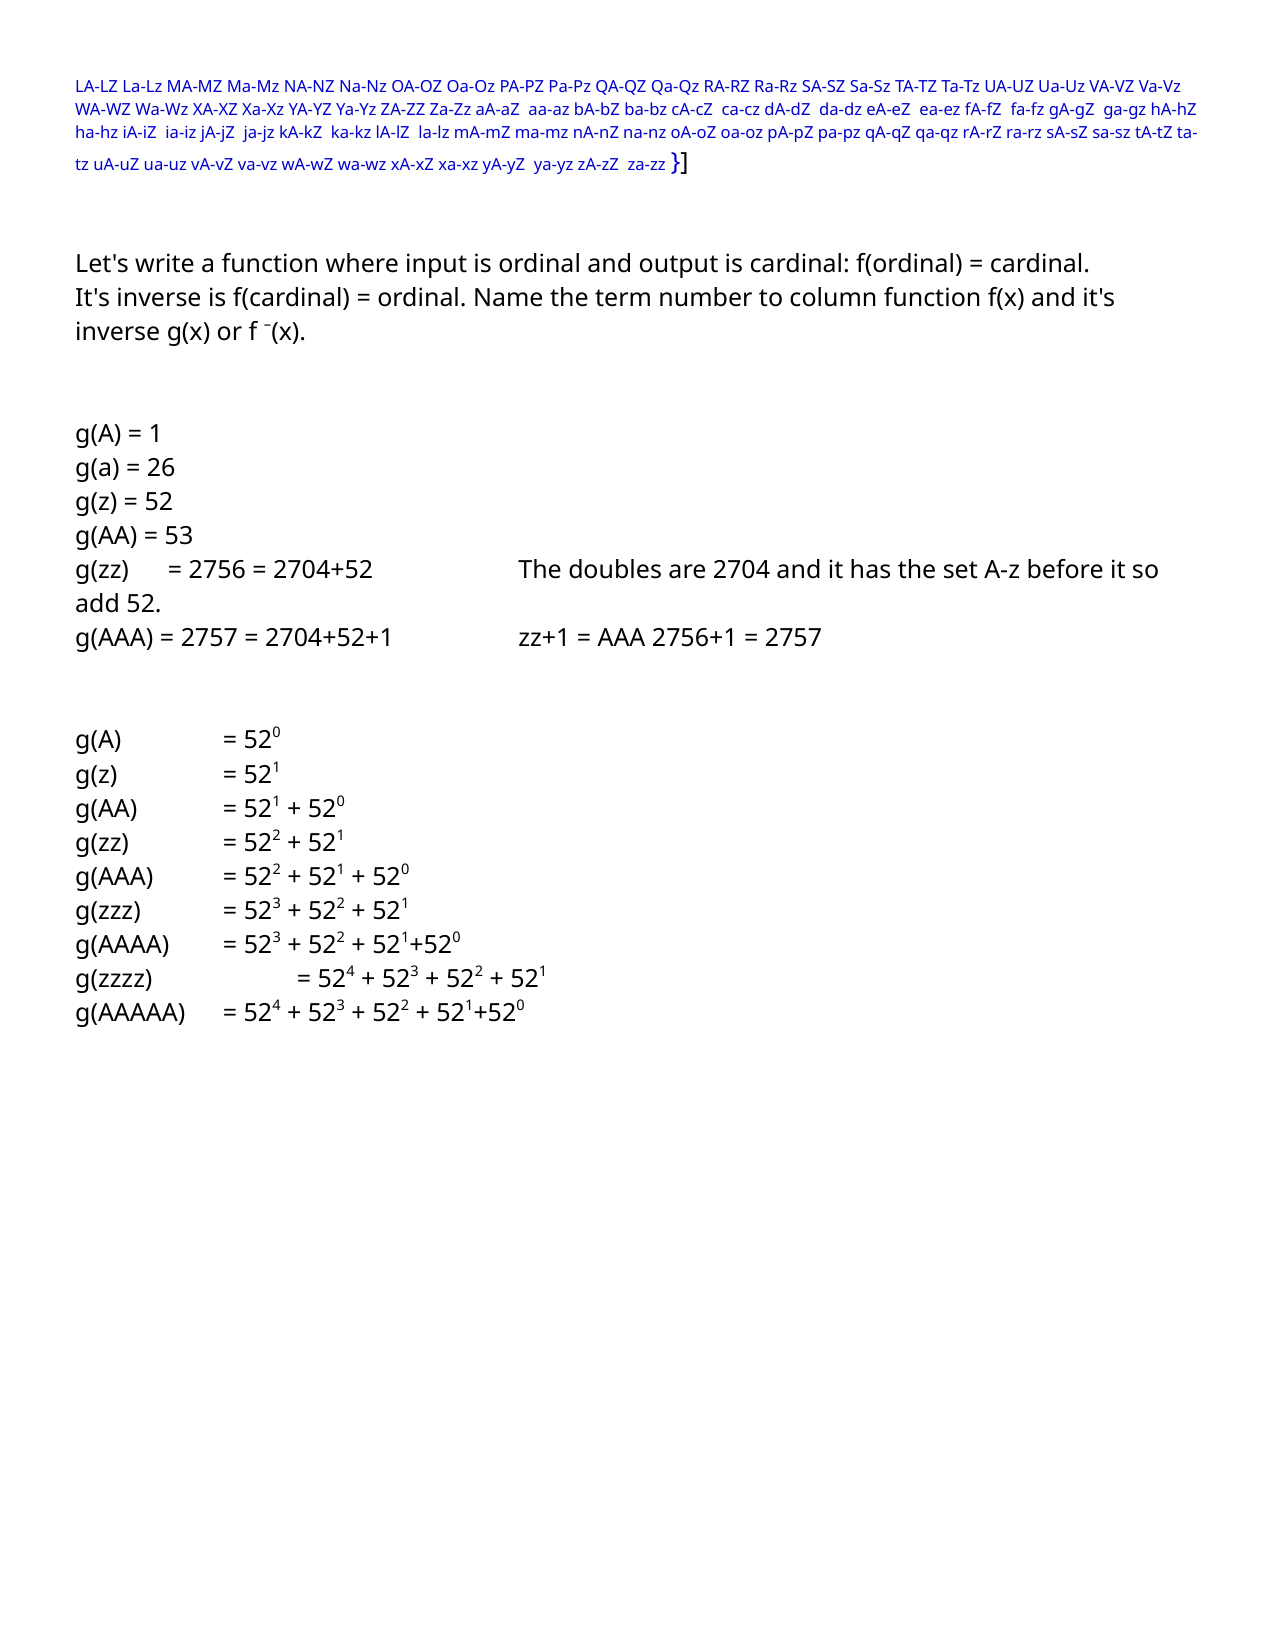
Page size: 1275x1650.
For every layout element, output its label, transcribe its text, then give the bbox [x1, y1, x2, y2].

text g(zz) = 522 + 521 [75, 824, 1200, 858]
text Let's write a function where input is ordinal and output is cardinal: f(ordinal) = cardinal. [75, 245, 1200, 279]
text g(AA) = 521 + 520 [75, 790, 1200, 824]
text g(zz) = 2756 = 2704+52 The doubles are 2704 and it has the set A-z before it so add 52. [75, 552, 1200, 620]
text g(A) = 1 [75, 416, 1200, 450]
text g(z) = 52 [75, 484, 1200, 518]
text g(AA) = 53 [75, 518, 1200, 552]
text g(zzzz) = 524 + 523 + 522 + 521 [75, 961, 1200, 995]
text g(a) = 26 [75, 450, 1200, 484]
text LA-LZ La-Lz MA-MZ Ma-Mz NA-NZ Na-Nz OA-OZ Oa-Oz PA-PZ Pa-Pz QA-QZ Qa-Qz RA-RZ Ra-Rz SA-SZ Sa-Sz TA-TZ Ta-Tz UA-UZ Ua-Uz VA-VZ Va-Vz WA-WZ Wa-Wz XA-XZ Xa-Xz YA-YZ Ya-Yz ZA-ZZ Za-Zz aA-aZ aa-az bA-bZ ba-bz cA-cZ ca-cz dA-dZ da-dz eA-eZ ea-ez fA-fZ fa-fz gA-gZ ga-gz hA-hZ ha-hz iA-iZ ia-iz jA-jZ ja-jz kA-kZ ka-kz lA-lZ la-lz mA-mZ ma-mz nA-nZ na-nz oA-oZ oa-oz pA-pZ pa-pz qA-qZ qa-qz rA-rZ ra-rz sA-sZ sa-sz tA-tZ ta-tz uA-uZ ua-uz vA-vZ va-vz wA-wZ wa-wz xA-xZ xa-xz yA-yZ ya-yz zA-zZ za-zz }] [75, 75, 1200, 177]
text g(AAA) = 2757 = 2704+52+1 zz+1 = AAA 2756+1 = 2757 [75, 620, 1200, 654]
text g(AAA) = 522 + 521 + 520 [75, 858, 1200, 892]
text g(AAAAA) = 524 + 523 + 522 + 521+520 [75, 995, 1200, 1029]
text g(AAAA) = 523 + 522 + 521+520 [75, 927, 1200, 961]
text It's inverse is f(cardinal) = ordinal. Name the term number to column function f(x) and it's inverse g(x) or f –(x). [75, 279, 1200, 347]
text g(z) = 521 [75, 756, 1200, 790]
text g(A) = 520 [75, 722, 1200, 756]
text g(zzz) = 523 + 522 + 521 [75, 892, 1200, 927]
